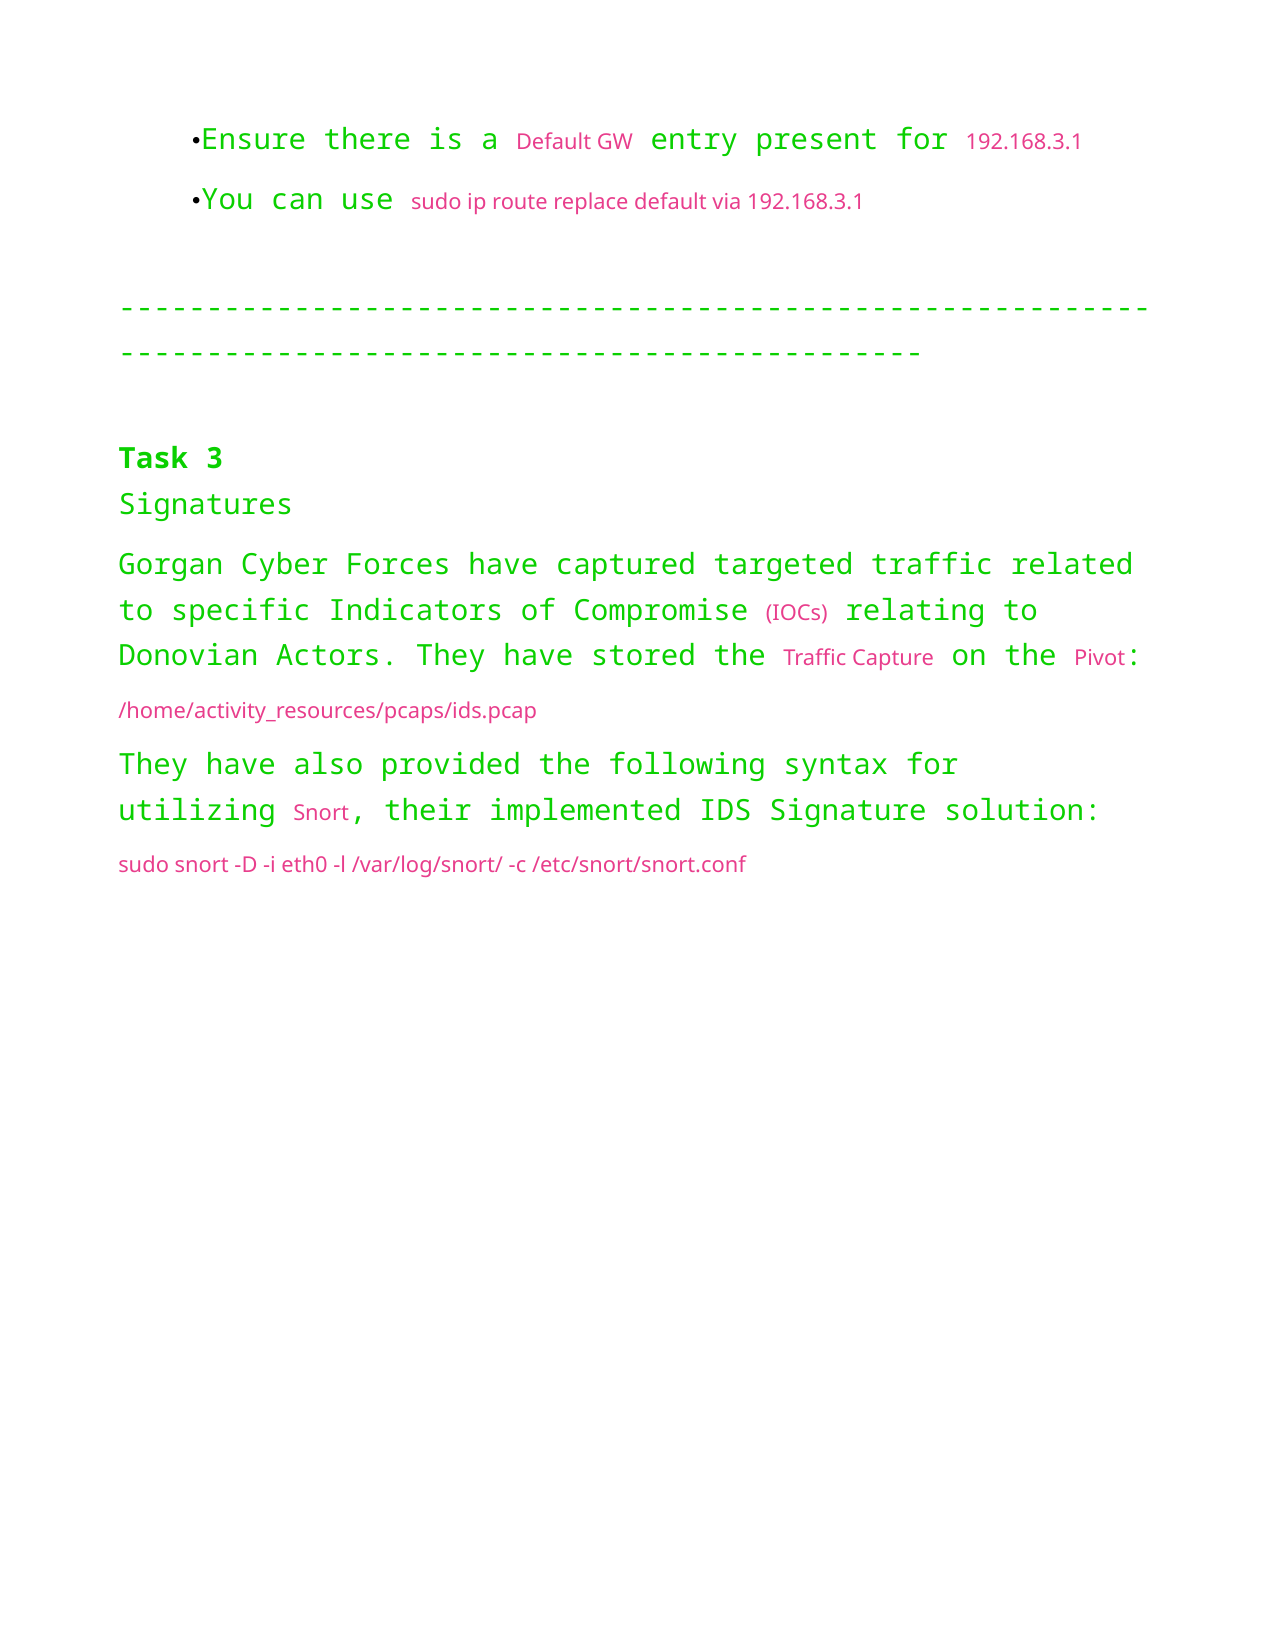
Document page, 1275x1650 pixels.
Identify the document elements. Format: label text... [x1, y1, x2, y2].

list Ensure there is a Default GW entry present for 192.168.3.1 [118, 118, 1157, 158]
text Task 3 Signatures [118, 392, 1157, 523]
text /home/activity_resources/pcaps/ids.pcap [118, 695, 1157, 725]
text sudo snort -D -i eth0 -l /var/log/snort/ -c /etc/snort/snort.conf [118, 849, 1157, 879]
text --------------------------------------------------------------------------------------------------------- [118, 286, 1157, 371]
text Gorgan Cyber Forces have captured targeted traffic related to specific Indicators of Compromise (IOCs) relating to Donovian Actors. They have stored the Traffic Capture on the Pivot: [118, 543, 1157, 674]
text They have also provided the following syntax for utilizing Snort, their implemented IDS Signature solution: [118, 744, 1157, 829]
list You can use sudo ip route replace default via 192.168.3.1 [118, 178, 1157, 218]
